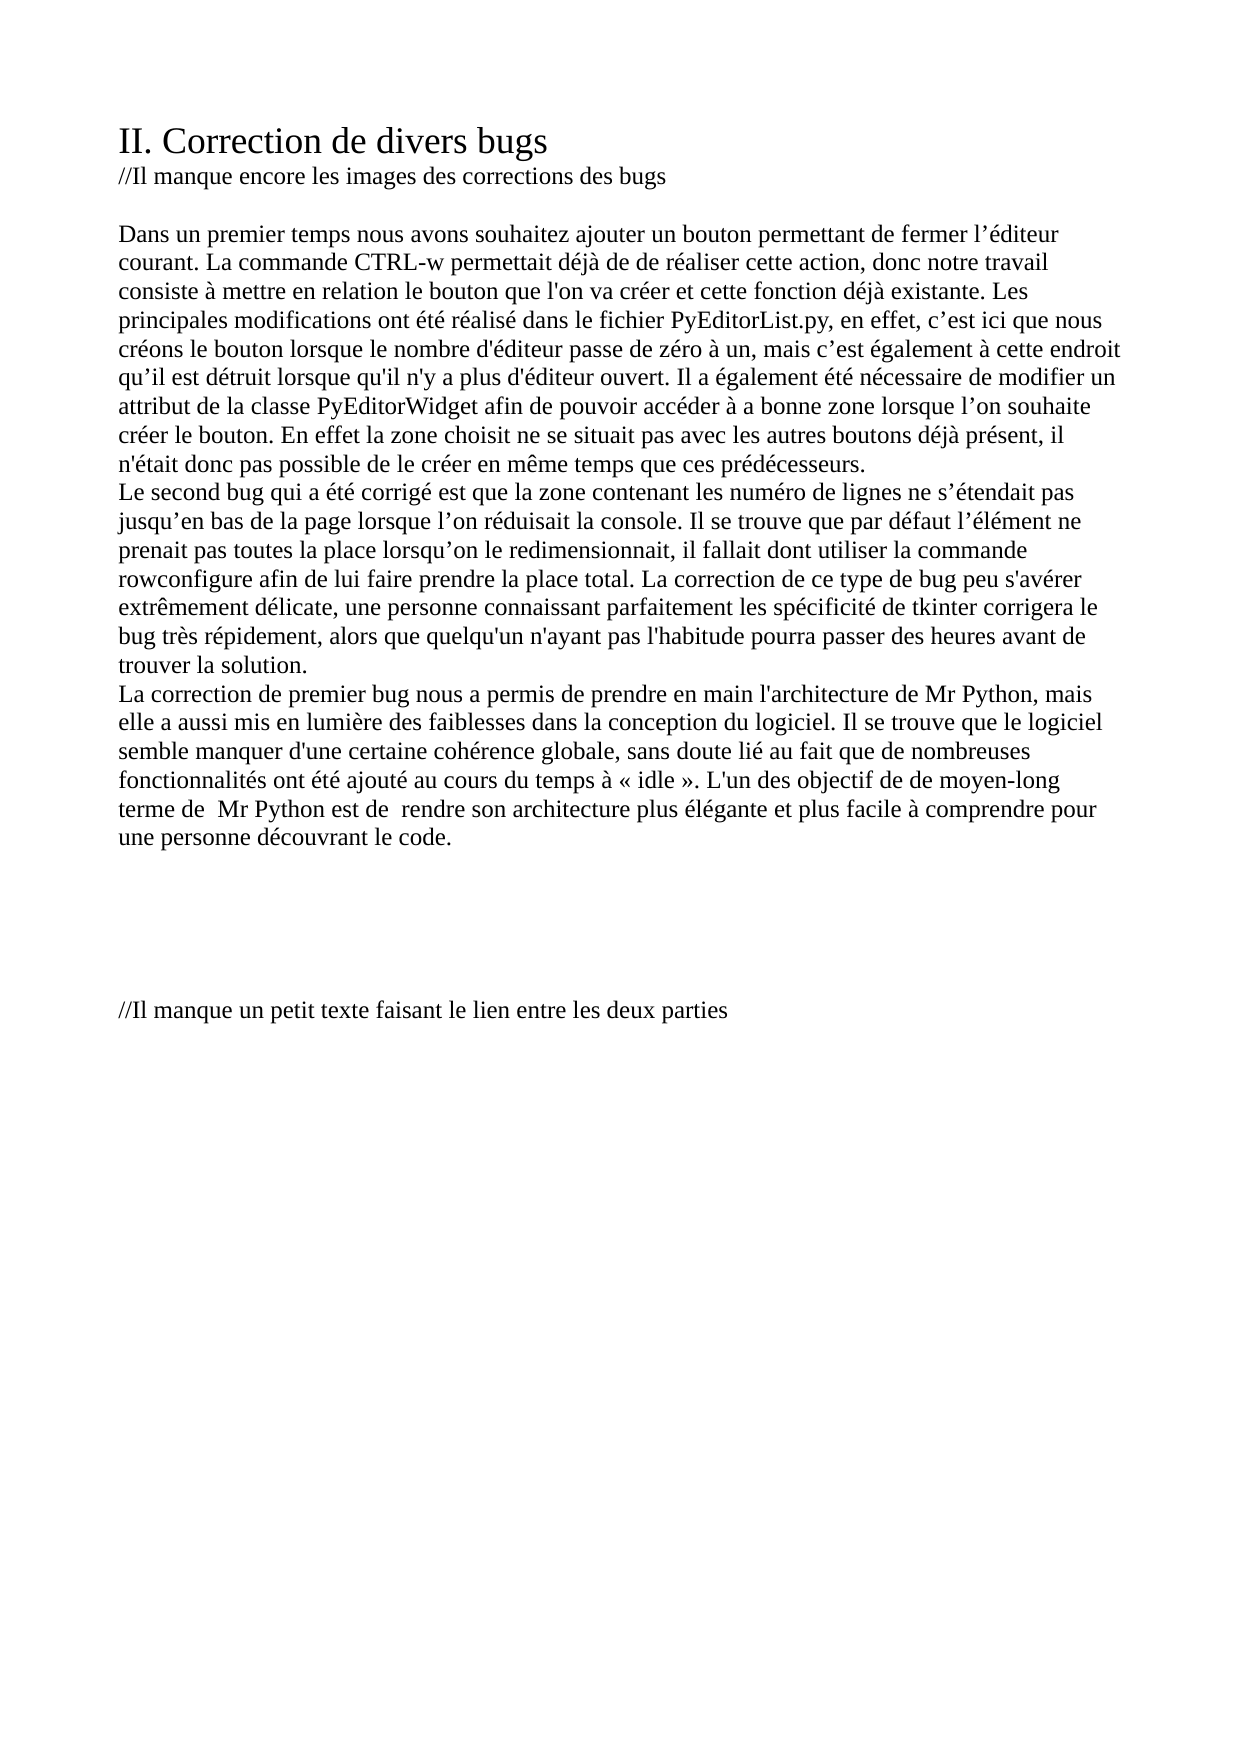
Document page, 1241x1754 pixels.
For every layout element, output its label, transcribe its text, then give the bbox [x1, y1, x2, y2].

text //Il manque un petit texte faisant le lien entre les deux parties [118, 995, 1122, 1024]
text II. Correction de divers bugs [118, 118, 1122, 161]
text //Il manque encore les images des corrections des bugs [118, 161, 1122, 190]
text La correction de premier bug nous a permis de prendre en main l'architecture de Mr Python, mais elle a aussi mis en lumière des faiblesses dans la conception du logiciel. Il se trouve que le logiciel semble manquer d'une certaine cohérence globale, sans doute lié au fait que de nombreuses fonctionnalités ont été ajouté au cours du temps à « idle ». L'un des objectif de de moyen-long terme de Mr Python est de rendre son architecture plus élégante et plus facile à comprendre pour une personne découvrant le code. [118, 679, 1122, 851]
text Dans un premier temps nous avons souhaitez ajouter un bouton permettant de fermer l’éditeur courant. La commande CTRL-w permettait déjà de de réaliser cette action, donc notre travail consiste à mettre en relation le bouton que l'on va créer et cette fonction déjà existante. Les principales modifications ont été réalisé dans le fichier PyEditorList.py, en effet, c’est ici que nous créons le bouton lorsque le nombre d'éditeur passe de zéro à un, mais c’est également à cette endroit qu’il est détruit lorsque qu'il n'y a plus d'éditeur ouvert. Il a également été nécessaire de modifier un attribut de la classe PyEditorWidget afin de pouvoir accéder à a bonne zone lorsque l’on souhaite créer le bouton. En effet la zone choisit ne se situait pas avec les autres boutons déjà présent, il n'était donc pas possible de le créer en même temps que ces prédécesseurs. [118, 219, 1122, 477]
text Le second bug qui a été corrigé est que la zone contenant les numéro de lignes ne s’étendait pas jusqu’en bas de la page lorsque l’on réduisait la console. Il se trouve que par défaut l’élément ne prenait pas toutes la place lorsqu’on le redimensionnait, il fallait dont utiliser la commande rowconfigure afin de lui faire prendre la place total. La correction de ce type de bug peu s'avérer extrêmement délicate, une personne connaissant parfaitement les spécificité de tkinter corrigera le bug très répidement, alors que quelqu'un n'ayant pas l'habitude pourra passer des heures avant de trouver la solution. [118, 477, 1122, 679]
